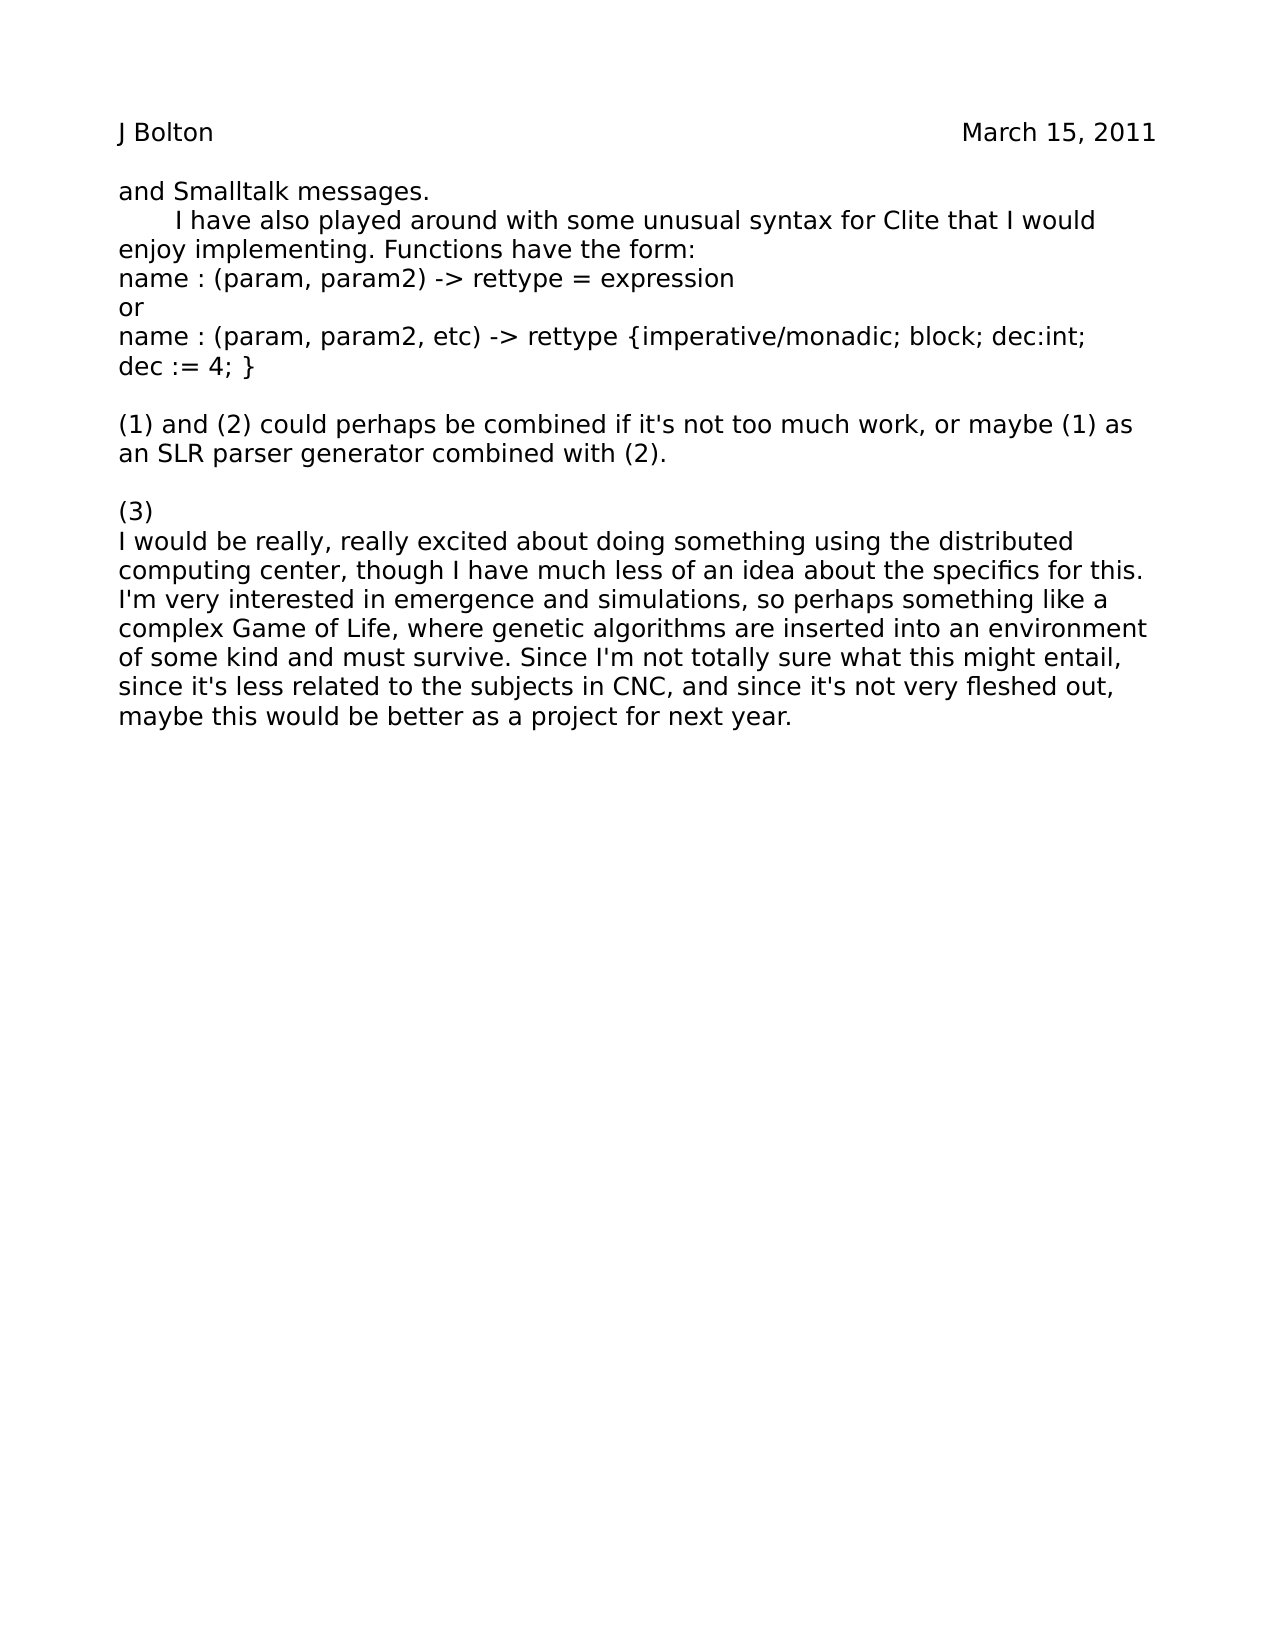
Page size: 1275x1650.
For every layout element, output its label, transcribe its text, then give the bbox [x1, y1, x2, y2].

text name : (param, param2, etc) -> rettype {imperative/monadic; block; dec:int; dec := 4; } [118, 323, 1157, 381]
text I would be really, really excited about doing something using the distributed computing center, though I have much less of an idea about the specifics for this. I'm very interested in emergence and simulations, so perhaps something like a complex Game of Life, where genetic algorithms are inserted into an environment of some kind and must survive. Since I'm not totally sure what this might entail, since it's less related to the subjects in CNC, and since it's not very fleshed out, maybe this would be better as a project for next year. [118, 527, 1157, 731]
text and Smalltalk messages. [118, 177, 1157, 206]
text or [118, 293, 1157, 323]
text (3) [118, 498, 1157, 527]
text (1) and (2) could perhaps be combined if it's not too much work, or maybe (1) as an SLR parser generator combined with (2). [118, 410, 1157, 468]
text name : (param, param2) -> rettype = expression [118, 264, 1157, 293]
text I have also played around with some unusual syntax for Clite that I would enjoy implementing. Functions have the form: [118, 206, 1157, 264]
